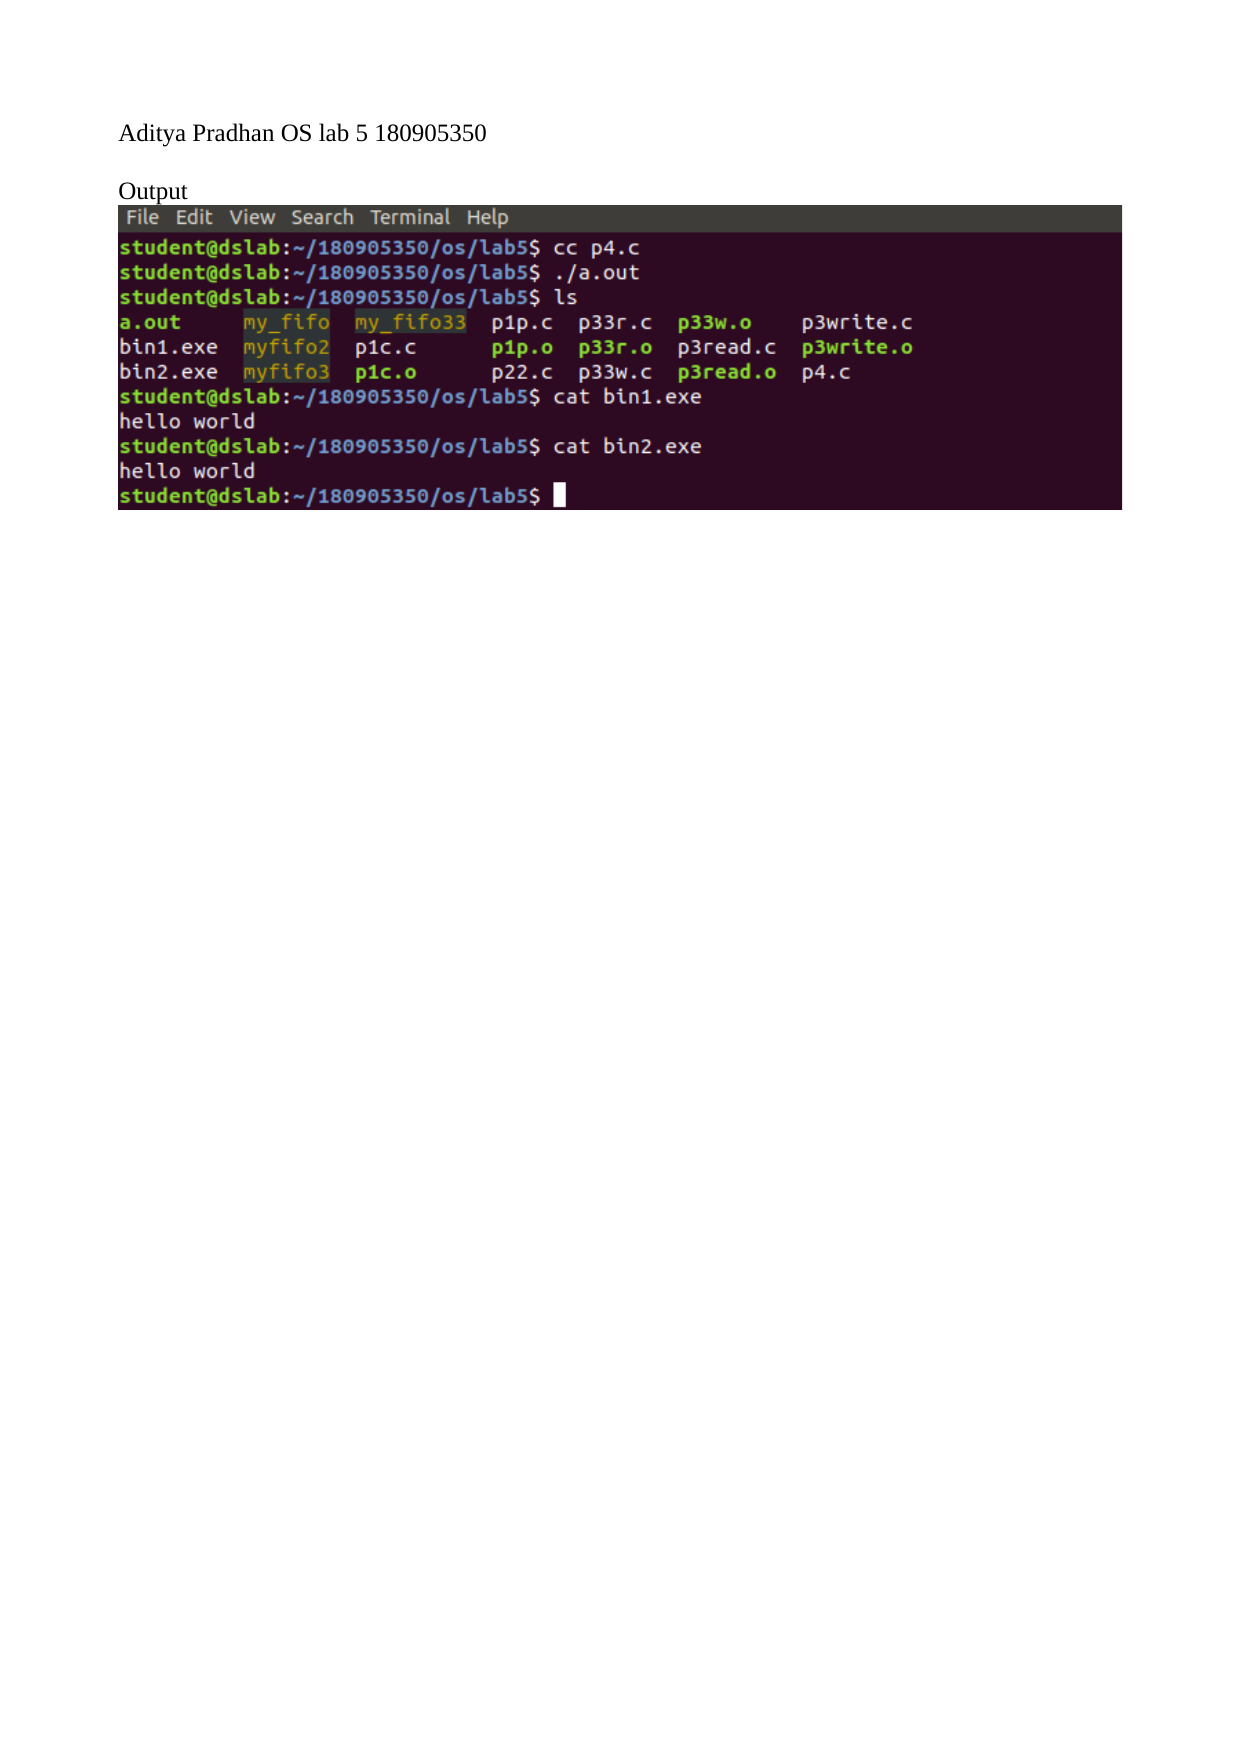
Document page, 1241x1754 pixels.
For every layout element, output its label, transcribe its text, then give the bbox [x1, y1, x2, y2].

picture [118, 205, 1123, 510]
text Output [118, 176, 1122, 205]
